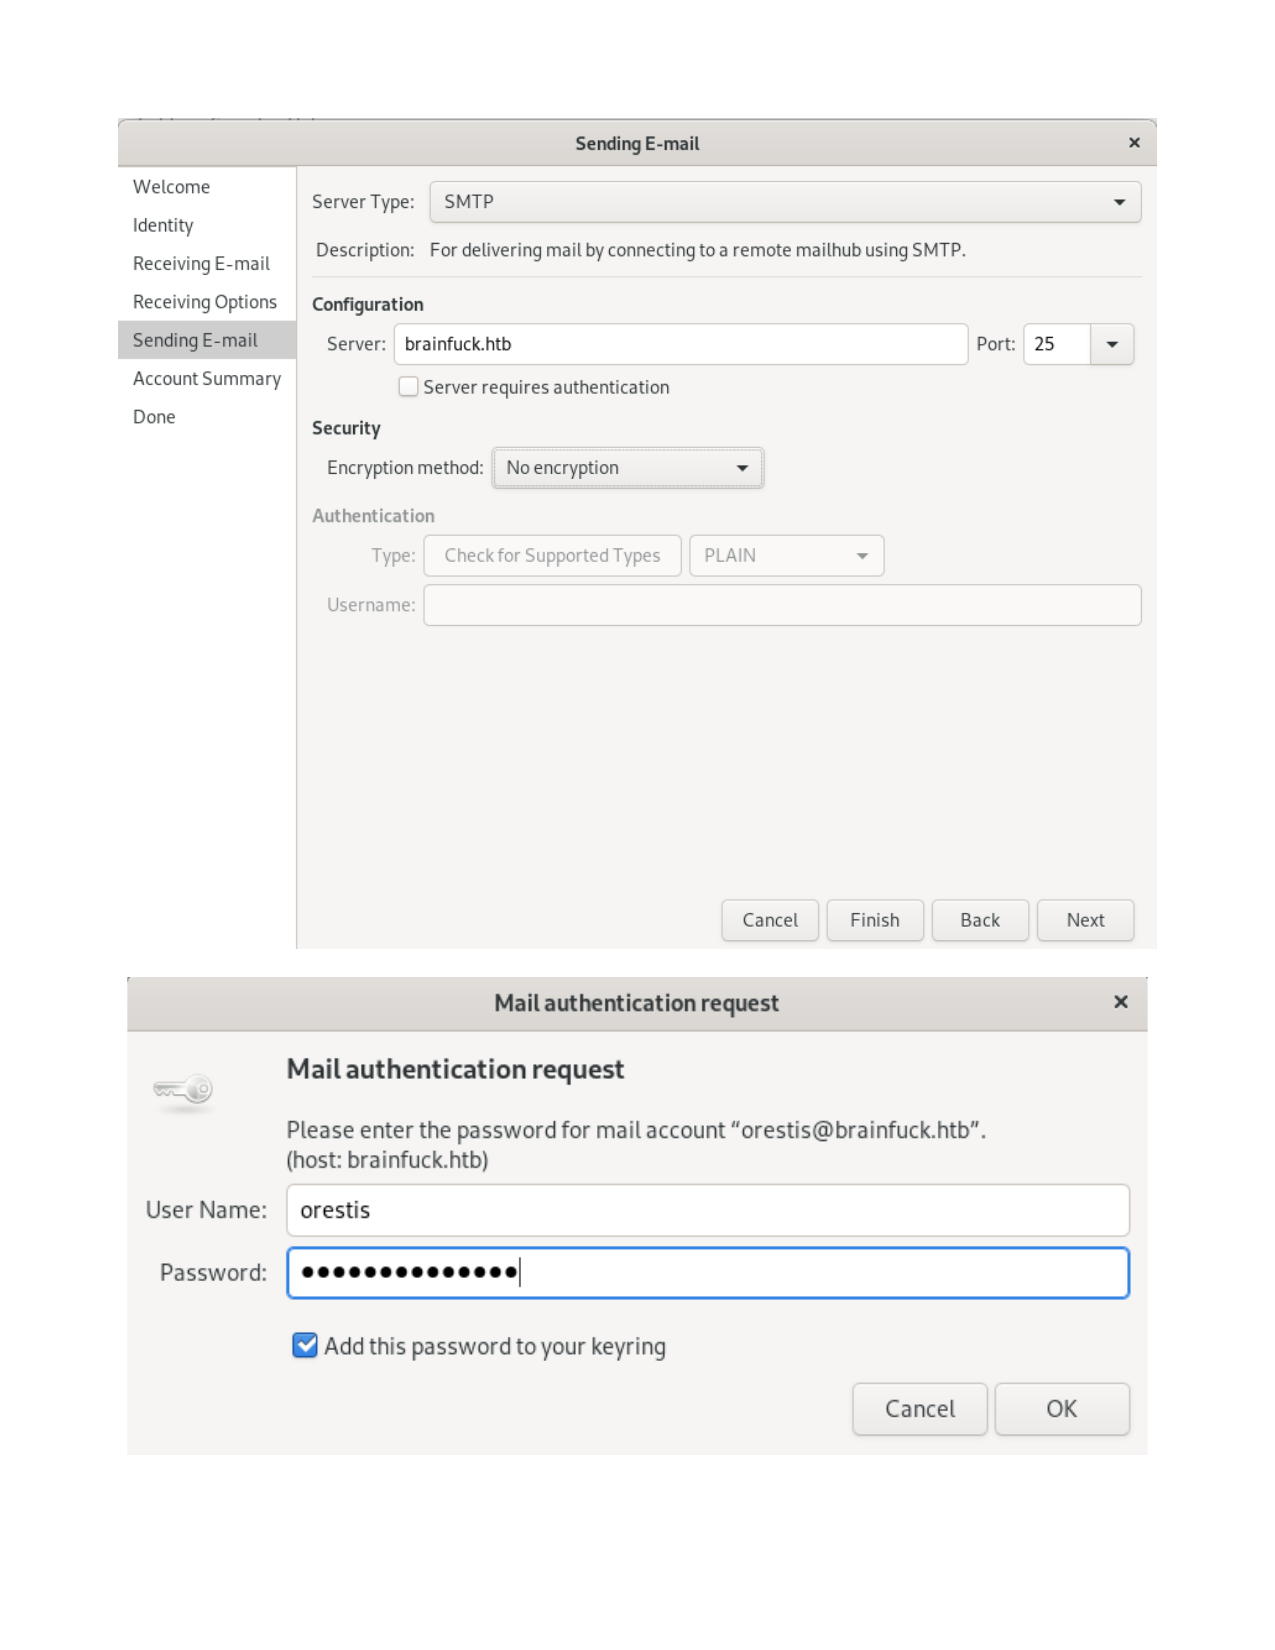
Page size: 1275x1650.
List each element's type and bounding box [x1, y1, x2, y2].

picture [118, 118, 1157, 949]
picture [127, 977, 1148, 1455]
